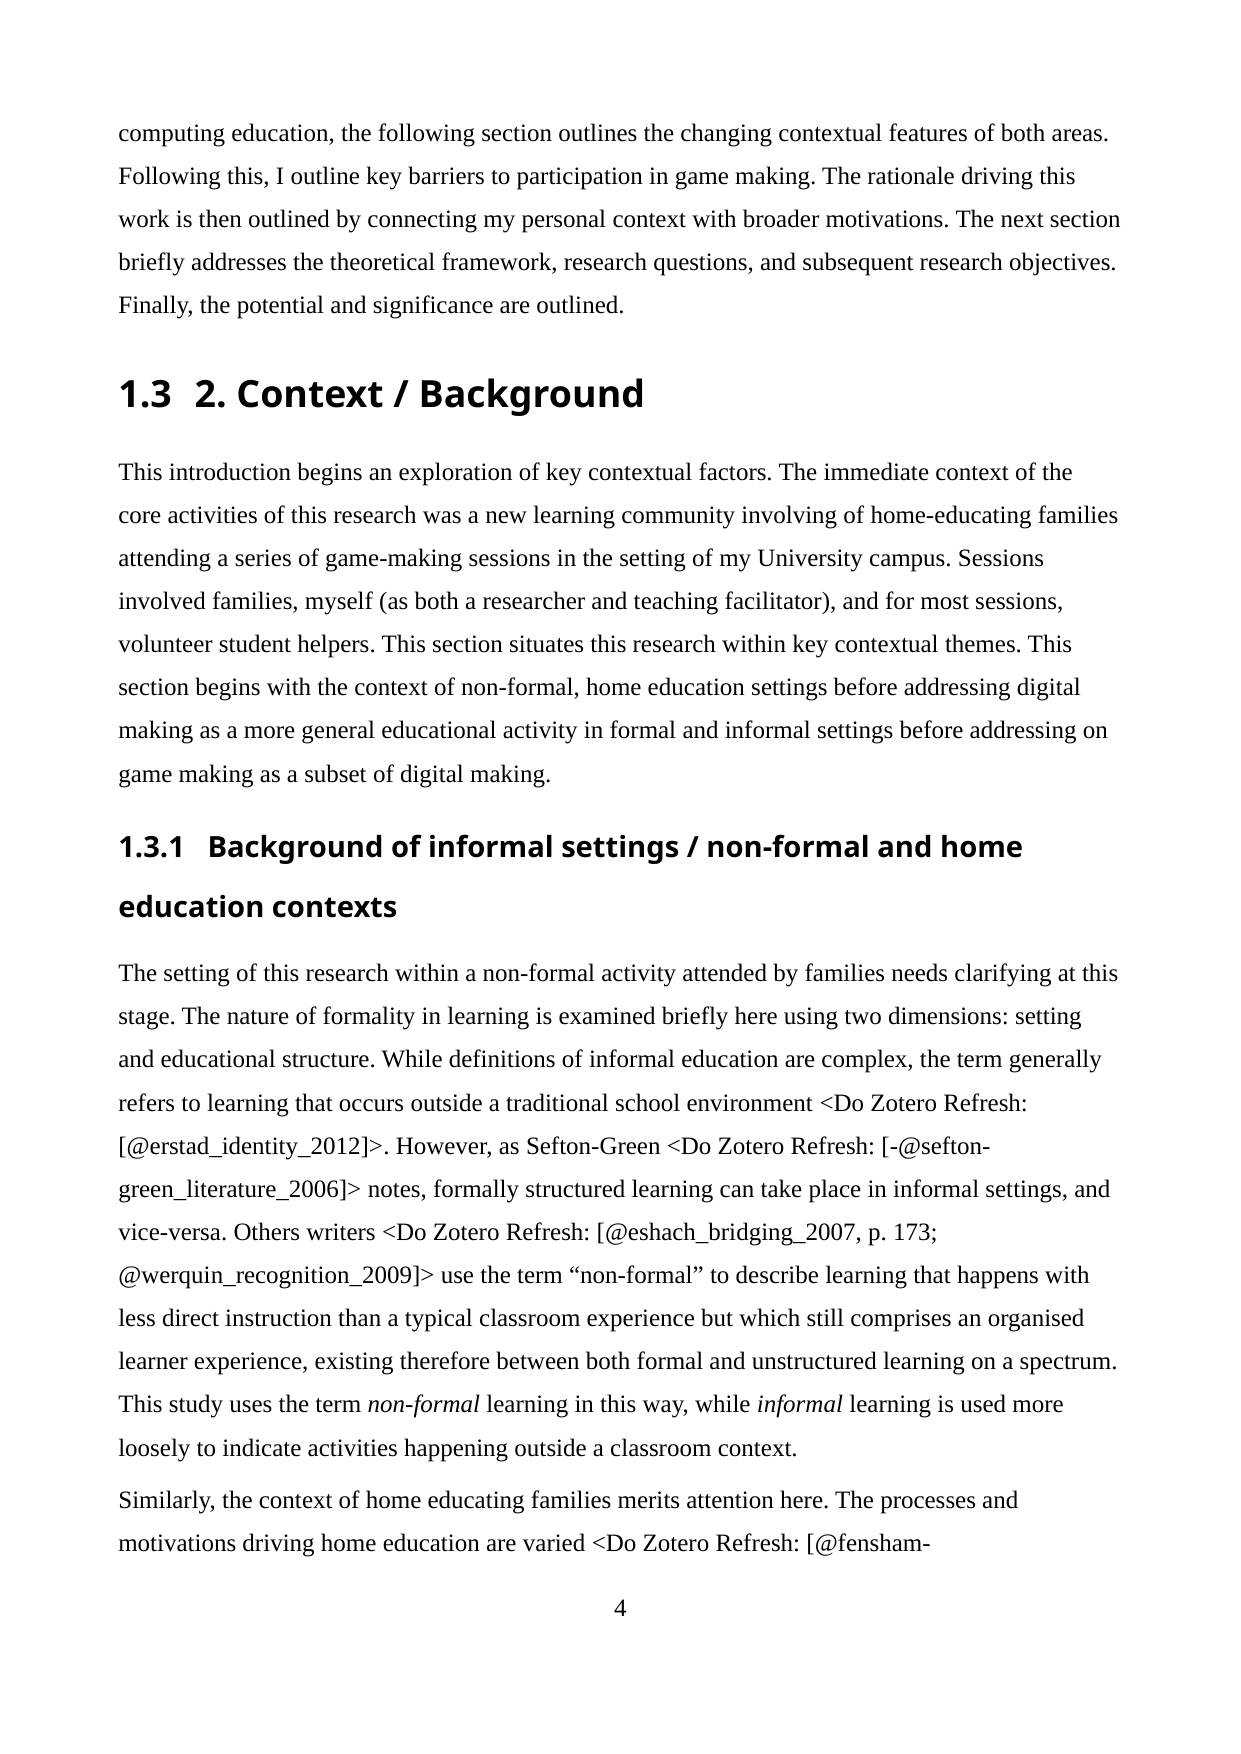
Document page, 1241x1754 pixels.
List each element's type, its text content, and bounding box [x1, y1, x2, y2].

subtitle 2. Context / Background [118, 368, 1122, 419]
text This introduction begins an exploration of key contextual factors. The immediate context of the core activities of this research was a new learning community involving of home-educating families attending a series of game-making sessions in the setting of my University campus. Sessions involved families, myself (as both a researcher and teaching facilitator), and for most sessions, volunteer student helpers. This section situates this research within key contextual themes. This section begins with the context of non-formal, home education settings before addressing digital making as a more general educational activity in formal and informal settings before addressing on game making as a subset of digital making. [118, 457, 1122, 787]
subtitle Background of informal settings / non-formal and home education contexts [118, 827, 1122, 926]
text Similarly, the context of home educating families merits attention here. The processes and motivations driving home education are varied <Do Zotero Refresh: [@fensham- [118, 1485, 1122, 1557]
text computing education, the following section outlines the changing contextual features of both areas. Following this, I outline key barriers to participation in game making. The rationale driving this work is then outlined by connecting my personal context with broader motivations. The next section briefly addresses the theoretical framework, research questions, and subsequent research objectives. Finally, the potential and significance are outlined. [118, 118, 1122, 319]
text The setting of this research within a non-formal activity attended by families needs clarifying at this stage. The nature of formality in learning is examined briefly here using two dimensions: setting and educational structure. While definitions of informal education are complex, the term generally refers to learning that occurs outside a traditional school environment <Do Zotero Refresh: [@erstad_identity_2012]>. However, as Sefton-Green <Do Zotero Refresh: [-@sefton-green_literature_2006]> notes, formally structured learning can take place in informal settings, and vice-versa. Others writers <Do Zotero Refresh: [@eshach_bridging_2007, p. 173; @werquin_recognition_2009]> use the term “non-formal” to describe learning that happens with less direct instruction than a typical classroom experience but which still comprises an organised learner experience, existing therefore between both formal and unstructured learning on a spectrum. This study uses the term non-formal learning in this way, while informal learning is used more loosely to indicate activities happening outside a classroom context. [118, 958, 1122, 1461]
